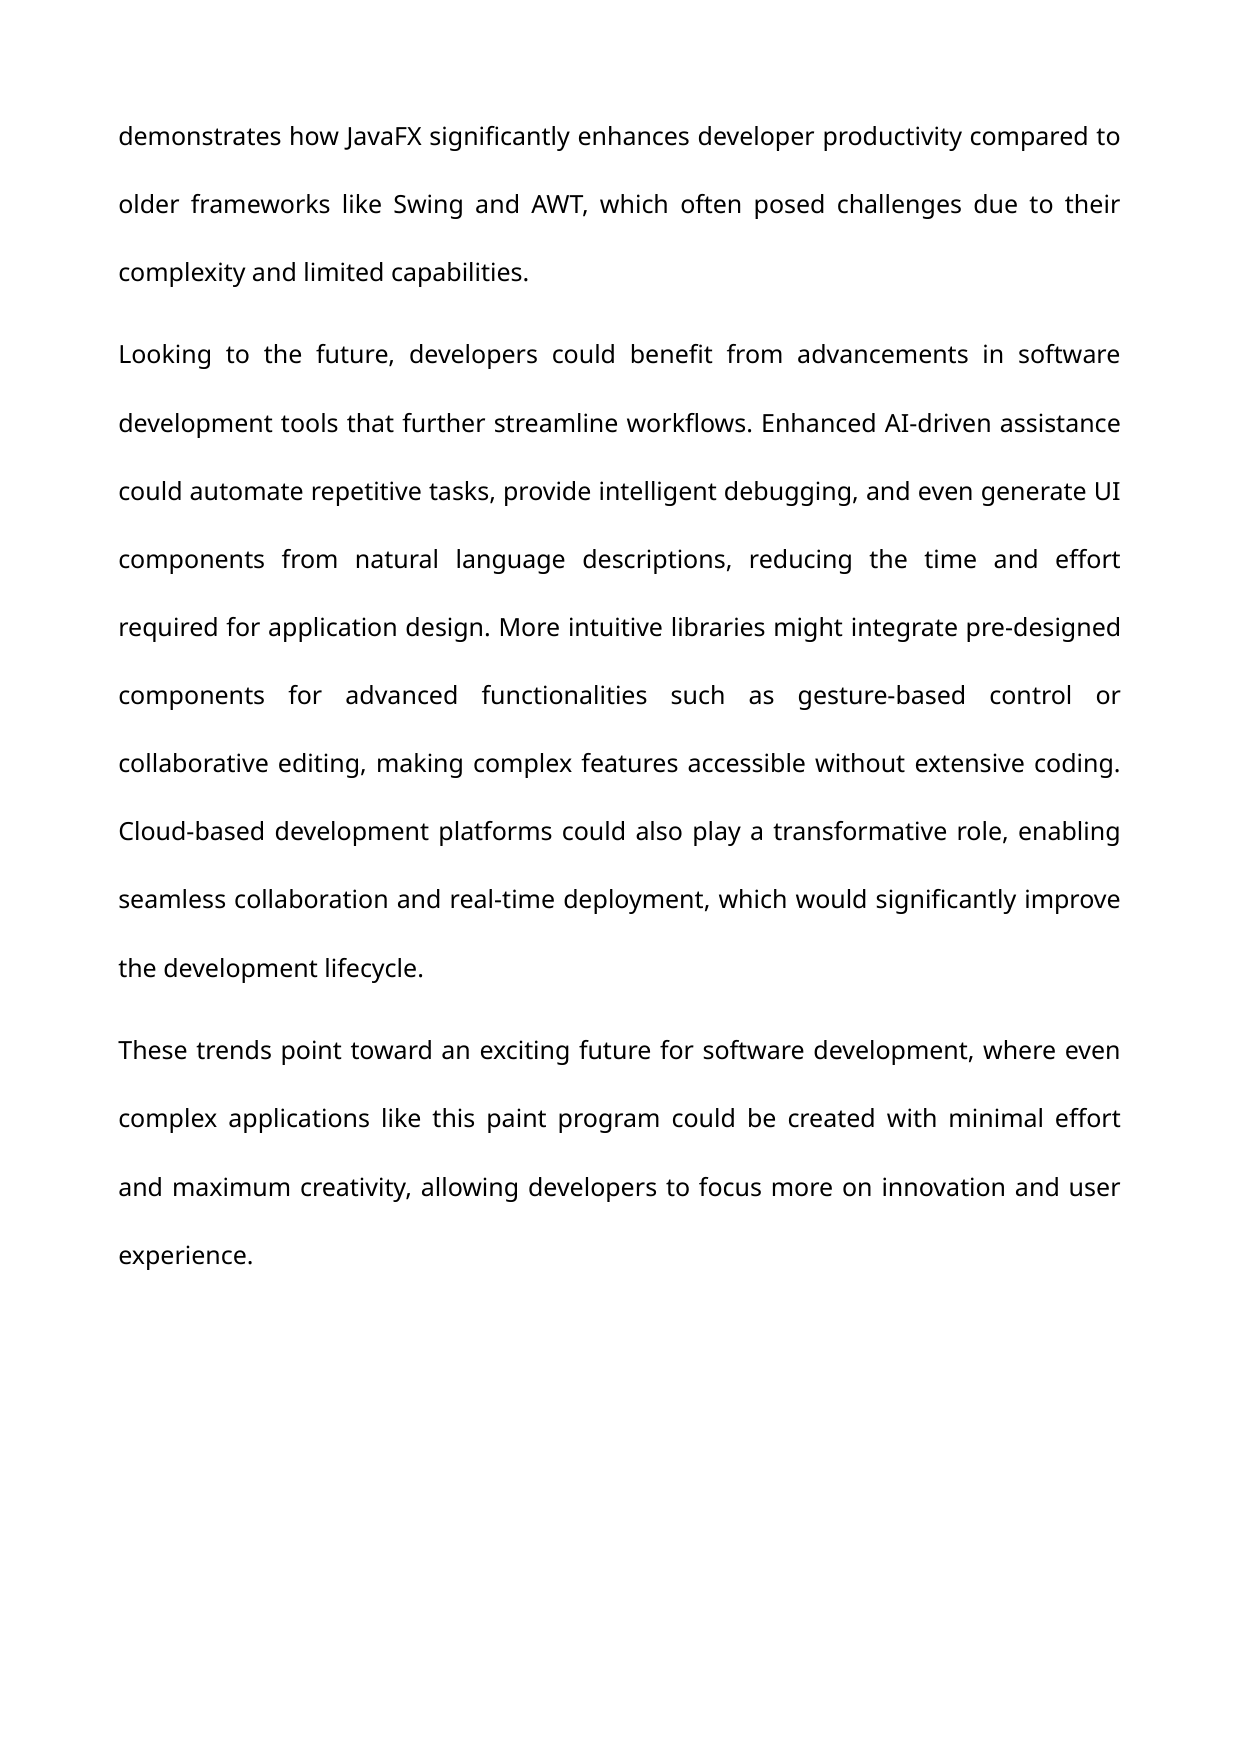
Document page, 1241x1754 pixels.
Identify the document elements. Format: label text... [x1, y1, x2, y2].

text demonstrates how JavaFX significantly enhances developer productivity compared to older frameworks like Swing and AWT, which often posed challenges due to their complexity and limited capabilities. [118, 118, 1122, 288]
text These trends point toward an exciting future for software development, where even complex applications like this paint program could be created with minimal effort and maximum creativity, allowing developers to focus more on innovation and user experience. [118, 1033, 1122, 1271]
text Looking to the future, developers could benefit from advancements in software development tools that further streamline workflows. Enhanced AI-driven assistance could automate repetitive tasks, provide intelligent debugging, and even generate UI components from natural language descriptions, reducing the time and effort required for application design. More intuitive libraries might integrate pre-designed components for advanced functionalities such as gesture-based control or collaborative editing, making complex features accessible without extensive coding. Cloud-based development platforms could also play a transformative role, enabling seamless collaboration and real-time deployment, which would significantly improve the development lifecycle. [118, 337, 1122, 984]
